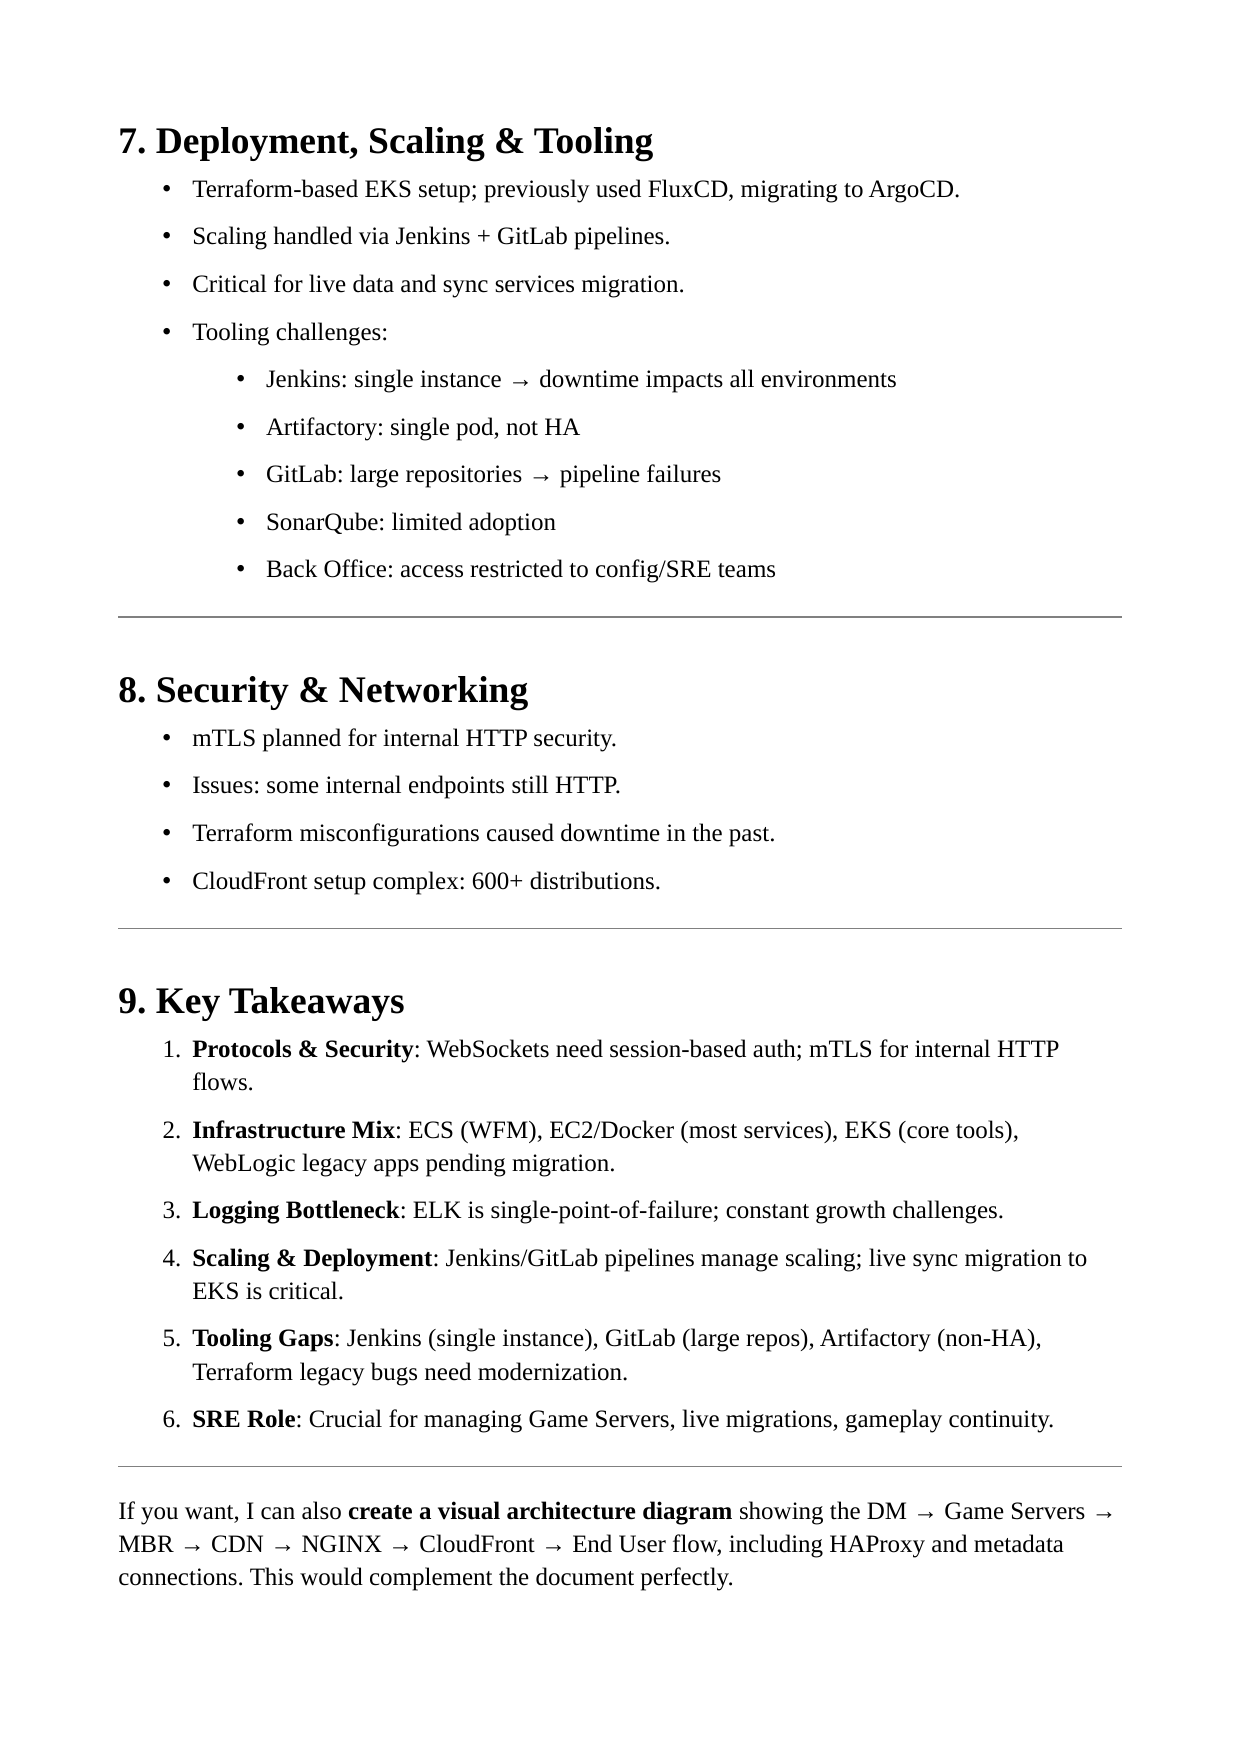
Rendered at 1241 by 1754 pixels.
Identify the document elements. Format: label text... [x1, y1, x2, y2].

list Jenkins: single instance → downtime impacts all environments [236, 364, 1122, 393]
list mTLS planned for internal HTTP security. [162, 723, 1122, 752]
list Tooling Gaps: Jenkins (single instance), GitLab (large repos), Artifactory (non-HA), Terraform legacy bugs need modernization. [162, 1323, 1122, 1385]
list Terraform misconfigurations caused downtime in the past. [162, 818, 1122, 847]
list Scaling handled via Jenkins + GitLab pipelines. [162, 221, 1122, 250]
list Protocols & Security: WebSockets need session-based auth; mTLS for internal HTTP flows. [162, 1034, 1122, 1096]
list Back Office: access restricted to config/SRE teams [236, 554, 1122, 583]
list Logging Bottleneck: ELK is single-point-of-failure; constant growth challenges. [162, 1195, 1122, 1224]
list Issues: some internal endpoints still HTTP. [162, 771, 1122, 799]
subtitle 7. Deployment, Scaling & Tooling [118, 118, 1122, 161]
list GitLab: large repositories → pipeline failures [236, 459, 1122, 488]
subtitle 9. Key Takeaways [118, 978, 1122, 1022]
subtitle 8. Security & Networking [118, 667, 1122, 710]
list CloudFront setup complex: 600+ distributions. [162, 866, 1122, 894]
list SRE Role: Crucial for managing Game Servers, live migrations, gameplay continuity. [162, 1404, 1122, 1433]
list Terraform-based EKS setup; previously used FluxCD, migrating to ArgoCD. [162, 174, 1122, 202]
list Scaling & Deployment: Jenkins/GitLab pipelines manage scaling; live sync migration to EKS is critical. [162, 1243, 1122, 1305]
list Artifactory: single pod, not HA [236, 412, 1122, 441]
list Infrastructure Mix: ECS (WFM), EC2/Docker (most services), EKS (core tools), WebLogic legacy apps pending migration. [162, 1115, 1122, 1176]
text If you want, I can also create a visual architecture diagram showing the DM → Game Servers → MBR → CDN → NGINX → CloudFront → End User flow, including HAProxy and metadata connections. This would complement the document perfectly. [118, 1496, 1122, 1591]
list Tooling challenges: [162, 317, 1122, 345]
list SonarQube: limited adoption [236, 507, 1122, 536]
list Critical for live data and sync services migration. [162, 269, 1122, 298]
